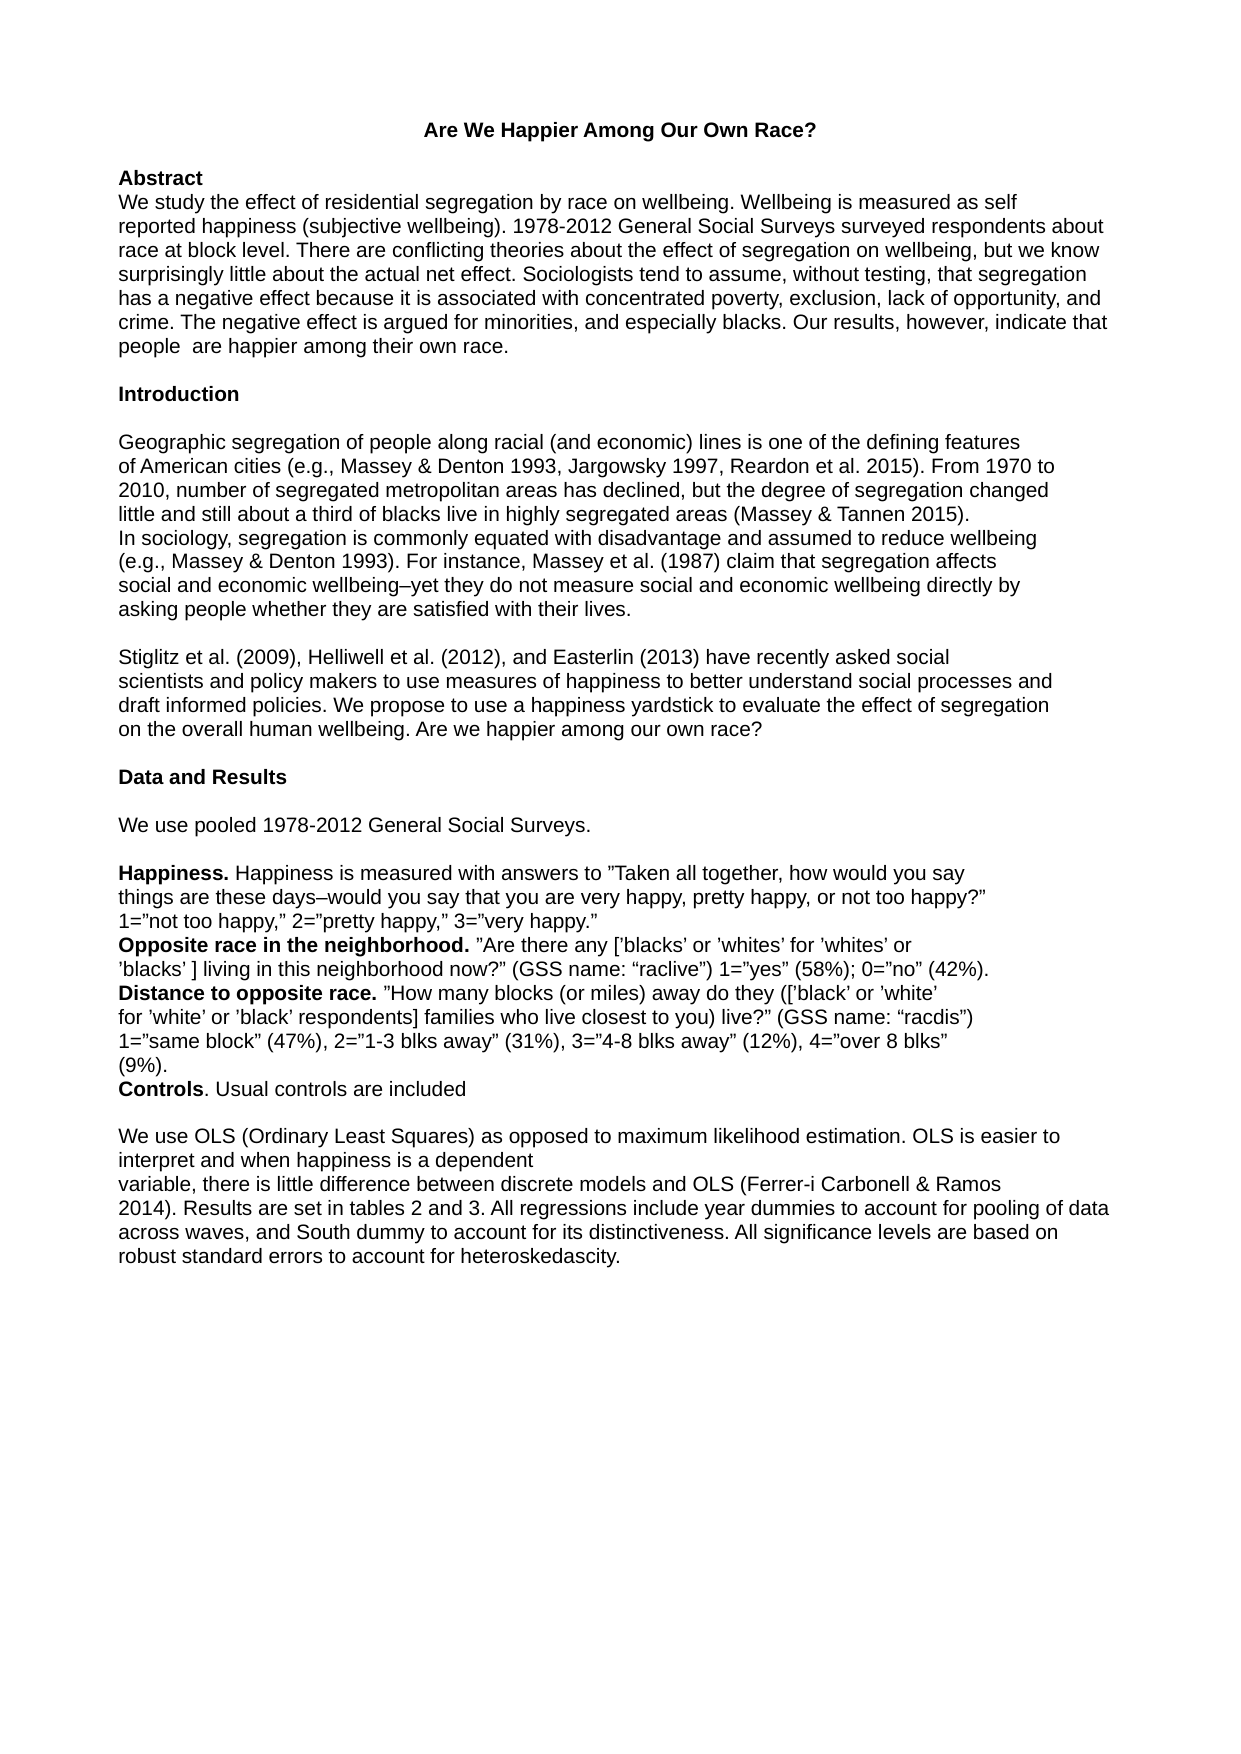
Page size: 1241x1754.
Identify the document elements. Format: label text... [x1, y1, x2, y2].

text Opposite race in the neighborhood. ”Are there any [’blacks’ or ’whites’ for ’whites’ or [118, 933, 1122, 957]
text Stiglitz et al. (2009), Helliwell et al. (2012), and Easterlin (2013) have recently asked social [118, 645, 1122, 669]
text little and still about a third of blacks live in highly segregated areas (Massey & Tannen 2015). [118, 501, 1122, 525]
text We use OLS (Ordinary Least Squares) as opposed to maximum likelihood estimation. OLS is easier to interpret and when happiness is a dependent [118, 1124, 1122, 1172]
text 1=”not too happy,” 2=”pretty happy,” 3=”very happy.” [118, 909, 1122, 933]
text Abstract [118, 166, 1122, 190]
text reported happiness (subjective wellbeing). 1978-2012 General Social Surveys surveyed respondents about race at block level. There are conflicting theories about the effect of segregation on wellbeing, but we know surprisingly little about the actual net effect. Sociologists tend to assume, without testing, that segregation has a negative effect because it is associated with concentrated poverty, exclusion, lack of opportunity, and crime. The negative effect is argued for minorities, and especially blacks. Our results, however, indicate that people are happier among their own race. [118, 214, 1122, 358]
text Distance to opposite race. ”How many blocks (or miles) away do they ([’black’ or ’white’ [118, 981, 1122, 1004]
text Geographic segregation of people along racial (and economic) lines is one of the defining features [118, 429, 1122, 453]
text things are these days–would you say that you are very happy, pretty happy, or not too happy?” [118, 885, 1122, 909]
text variable, there is little difference between discrete models and OLS (Ferrer-i Carbonell & Ramos [118, 1172, 1122, 1196]
text draft informed policies. We propose to use a happiness yardstick to evaluate the effect of segregation [118, 693, 1122, 717]
text ’blacks’ ] living in this neighborhood now?” (GSS name: “raclive”) 1=”yes” (58%); 0=”no” (42%). [118, 957, 1122, 981]
text 1=”same block” (47%), 2=”1-3 blks away” (31%), 3=”4-8 blks away” (12%), 4=”over 8 blks” [118, 1028, 1122, 1052]
text asking people whether they are satisfied with their lives. [118, 597, 1122, 621]
text 2014). Results are set in tables 2 and 3. All regressions include year dummies to account for pooling of data [118, 1196, 1122, 1220]
text on the overall human wellbeing. Are we happier among our own race? [118, 717, 1122, 741]
text Data and Results [118, 765, 1122, 789]
text Controls. Usual controls are included [118, 1076, 1122, 1100]
text (e.g., Massey & Denton 1993). For instance, Massey et al. (1987) claim that segregation affects [118, 549, 1122, 573]
text In sociology, segregation is commonly equated with disadvantage and assumed to reduce wellbeing [118, 525, 1122, 549]
text for ’white’ or ’black’ respondents] families who live closest to you) live?” (GSS name: “racdis”) [118, 1004, 1122, 1028]
text of American cities (e.g., Massey & Denton 1993, Jargowsky 1997, Reardon et al. 2015). From 1970 to [118, 453, 1122, 477]
text We study the effect of residential segregation by race on wellbeing. Wellbeing is measured as self [118, 190, 1122, 214]
text social and economic wellbeing–yet they do not measure social and economic wellbeing directly by [118, 573, 1122, 597]
text We use pooled 1978-2012 General Social Surveys. [118, 813, 1122, 837]
text (9%). [118, 1052, 1122, 1076]
text 2010, number of segregated metropolitan areas has declined, but the degree of segregation changed [118, 477, 1122, 501]
text scientists and policy makers to use measures of happiness to better understand social processes and [118, 669, 1122, 693]
text Introduction [118, 382, 1122, 406]
text across waves, and South dummy to account for its distinctiveness. All significance levels are based on robust standard errors to account for heteroskedascity. [118, 1220, 1122, 1268]
text Are We Happier Among Our Own Race? [118, 118, 1122, 142]
text Happiness. Happiness is measured with answers to ”Taken all together, how would you say [118, 861, 1122, 885]
